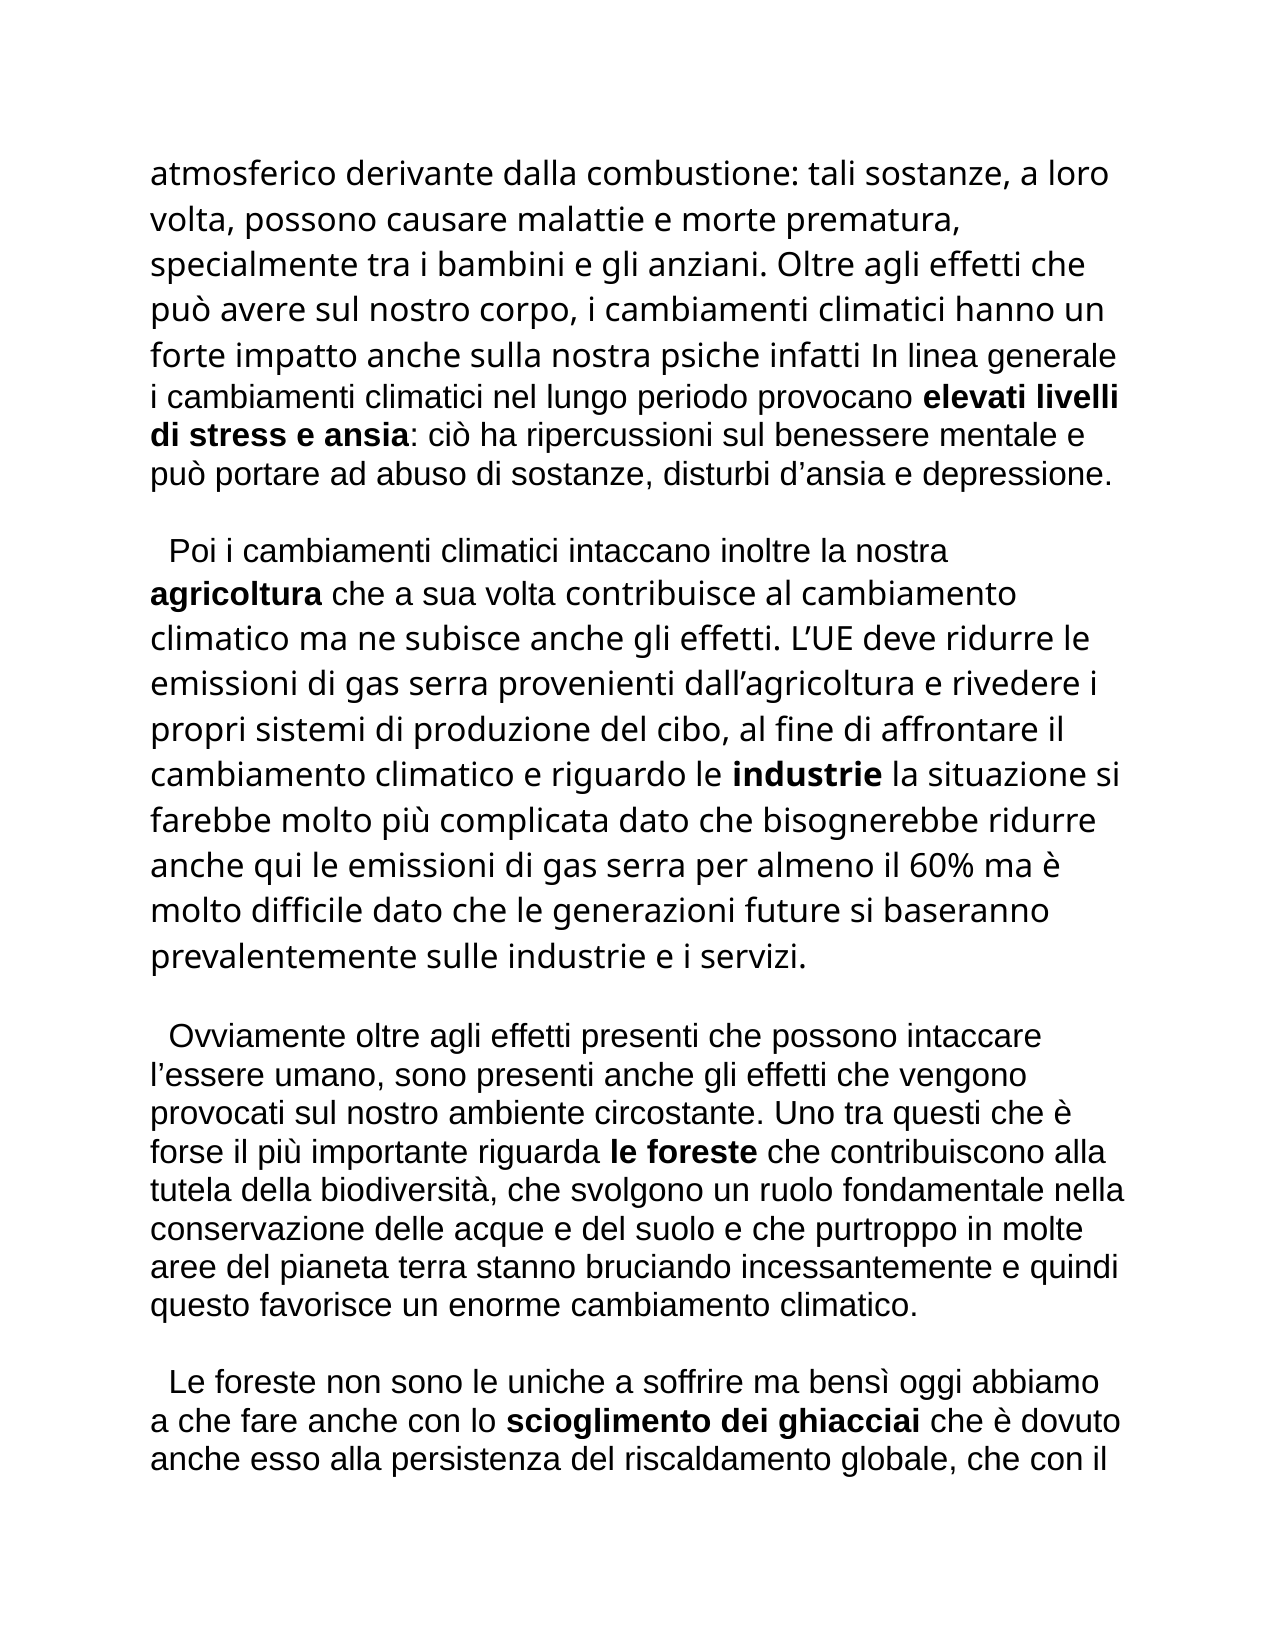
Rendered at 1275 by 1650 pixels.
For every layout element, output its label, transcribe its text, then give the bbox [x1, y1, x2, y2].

text Poi i cambiamenti climatici intaccano inoltre la nostra agricoltura che a sua volta contribuisce al cambiamento climatico ma ne subisce anche gli effetti. L’UE deve ridurre le emissioni di gas serra provenienti dall’agricoltura e rivedere i propri sistemi di produzione del cibo, al fine di affrontare il cambiamento climatico e riguardo le industrie la situazione si farebbe molto più complicata dato che bisognerebbe ridurre anche qui le emissioni di gas serra per almeno il 60% ma è molto difficile dato che le generazioni future si baseranno prevalentemente sulle industrie e i servizi. [150, 531, 1125, 978]
text Ovviamente oltre agli effetti presenti che possono intaccare l’essere umano, sono presenti anche gli effetti che vengono provocati sul nostro ambiente circostante. Uno tra questi che è forse il più importante riguarda le foreste che contribuiscono alla tutela della biodiversità, che svolgono un ruolo fondamentale nella conservazione delle acque e del suolo e che purtroppo in molte aree del pianeta terra stanno bruciando incessantemente e quindi questo favorisce un enorme cambiamento climatico. [150, 1016, 1125, 1324]
text atmosferico derivante dalla combustione: tali sostanze, a loro volta, possono causare malattie e morte prematura, specialmente tra i bambini e gli anziani. Oltre agli effetti che può avere sul nostro corpo, i cambiamenti climatici hanno un forte impatto anche sulla nostra psiche infatti In linea generale i cambiamenti climatici nel lungo periodo provocano elevati livelli di stress e ansia: ciò ha ripercussioni sul benessere mentale e può portare ad abuso di sostanze, disturbi d’ansia e depressione. [150, 150, 1125, 492]
text Le foreste non sono le uniche a soffrire ma bensì oggi abbiamo a che fare anche con lo scioglimento dei ghiacciai che è dovuto anche esso alla persistenza del riscaldamento globale, che con il [150, 1362, 1125, 1478]
